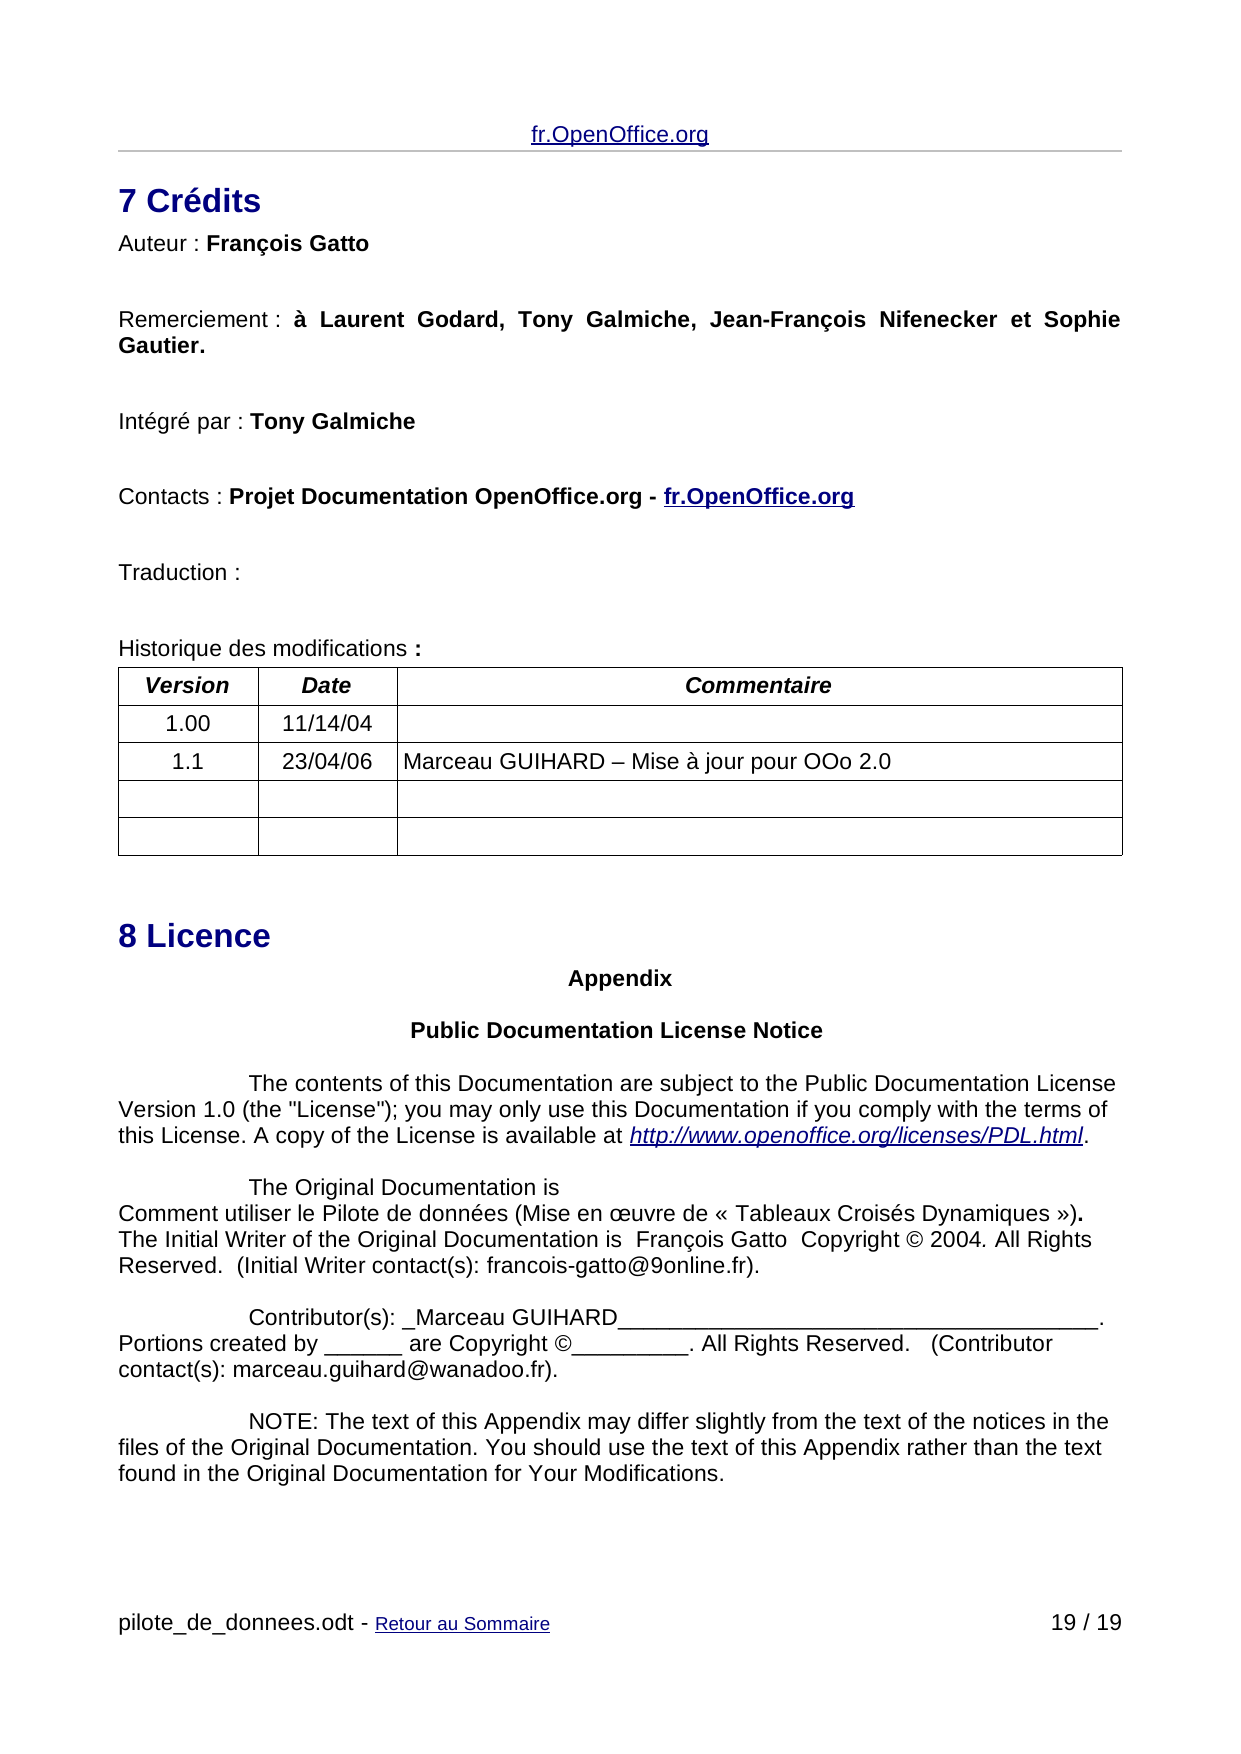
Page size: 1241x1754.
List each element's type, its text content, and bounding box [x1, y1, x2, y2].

table_cell [119, 781, 258, 817]
table_cell [259, 818, 397, 855]
text Public Documentation License Notice [118, 1018, 1122, 1044]
table_cell 1.1 [119, 743, 258, 780]
subtitle Licence [118, 917, 1122, 954]
table_cell [398, 781, 1122, 817]
table_header Date [259, 668, 397, 705]
table_header Version [119, 668, 258, 705]
text The Original Documentation is [118, 1174, 1122, 1200]
text NOTE: The text of this Appendix may differ slightly from the text of the notices in the files of the Original Documentation. You should use the text of this Appendix rather than the text found in the Original Documentation for Your Modifications. [118, 1408, 1122, 1487]
text Intégré par : Tony Galmiche [118, 408, 1122, 434]
table_cell [398, 706, 1122, 742]
subtitle Crédits [118, 182, 1122, 219]
text Comment utiliser le Pilote de données (Mise en œuvre de « Tableaux Croisés Dynamiques »). The Initial Writer of the Original Documentation is François Gatto Copyright © 2004. All Rights Reserved. (Initial Writer contact(s): francois-gatto@9online.fr). [118, 1200, 1122, 1278]
table_cell [398, 818, 1122, 855]
text Traduction : [118, 559, 1122, 585]
text Auteur : François Gatto [118, 231, 1122, 257]
text Remerciement : à Laurent Godard, Tony Galmiche, Jean-François Nifenecker et Sophie Gautier. [118, 306, 1122, 358]
table_cell 14/11/04 [259, 706, 397, 742]
text The contents of this Documentation are subject to the Public Documentation License Version 1.0 (the "License"); you may only use this Documentation if you comply with the terms of this License. A copy of the License is available at http://www.openoffice.org/licenses/PDL.html. [118, 1070, 1122, 1148]
text Historique des modifications : [118, 635, 1122, 661]
table_cell Marceau GUIHARD – Mise à jour pour OOo 2.0 [398, 743, 1122, 780]
text Portions created by ______ are Copyright ©_________. All Rights Reserved. (Contributor contact(s): marceau.guihard@wanadoo.fr). [118, 1330, 1122, 1382]
table_header Commentaire [398, 668, 1122, 705]
text Appendix [118, 966, 1122, 992]
table_cell 1.00 [119, 706, 258, 742]
table_cell [119, 818, 258, 855]
table_cell 23/04/06 [259, 743, 397, 780]
text Contacts : Projet Documentation OpenOffice.org - fr.OpenOffice.org [118, 484, 1122, 510]
table_cell [259, 781, 397, 817]
text Contributor(s): _Marceau GUIHARD_____________________________________. [118, 1304, 1122, 1330]
